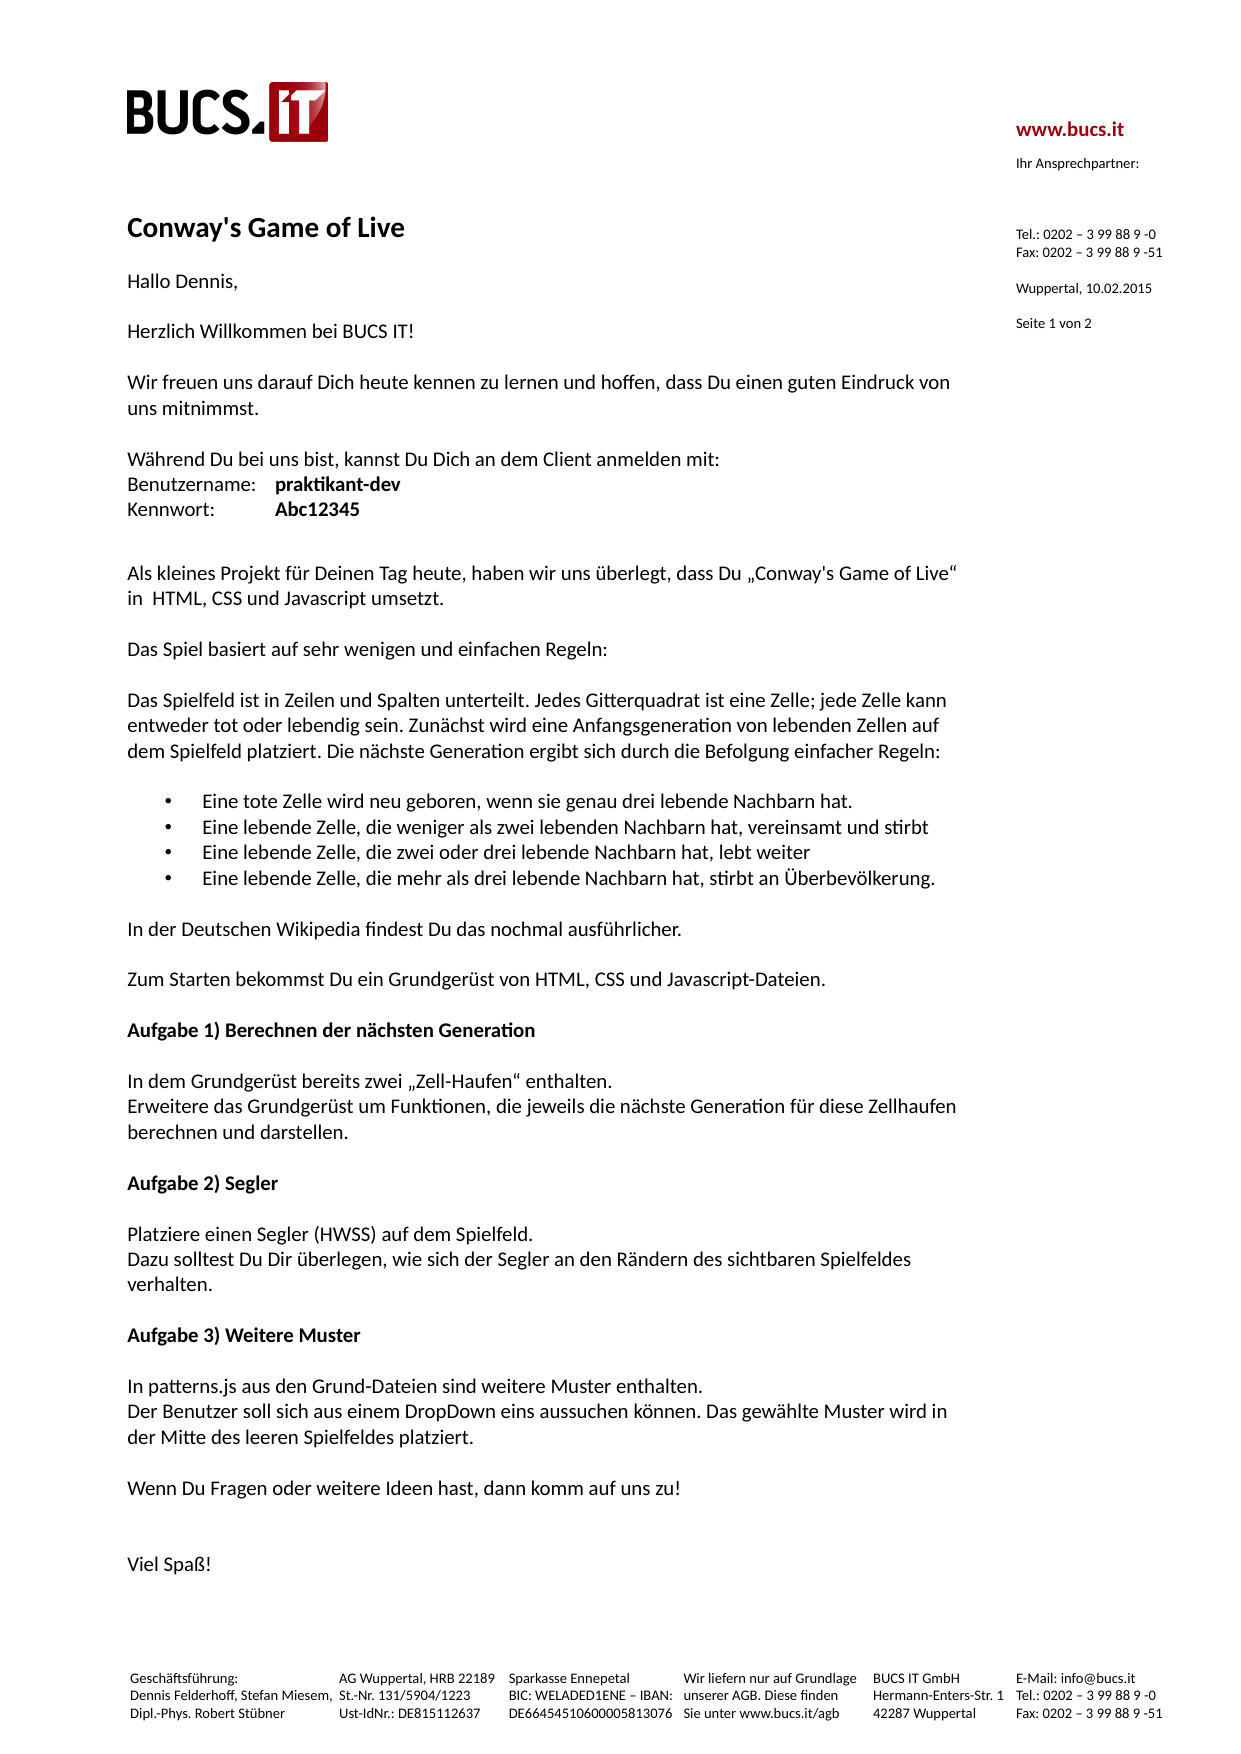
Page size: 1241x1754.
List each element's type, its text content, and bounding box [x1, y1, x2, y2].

text Während Du bei uns bist, kannst Du Dich an dem Client anmelden mit: [127, 446, 977, 471]
text Benutzername: praktikant-dev [127, 471, 977, 497]
text Der Benutzer soll sich aus einem DropDown eins aussuchen können. Das gewählte Muster wird in der Mitte des leeren Spielfeldes platziert. [127, 1399, 977, 1449]
text Aufgabe 1) Berechnen der nächsten Generation [127, 1017, 977, 1043]
text Das Spielfeld ist in Zeilen und Spalten unterteilt. Jedes Gitterquadrat ist eine Zelle; jede Zelle kann entweder tot oder lebendig sein. Zunächst wird eine Anfangsgeneration von lebenden Zellen auf dem Spielfeld platziert. Die nächste Generation ergibt sich durch die Befolgung einfacher Regeln: [127, 687, 977, 763]
text Erweitere das Grundgerüst um Funktionen, die jeweils die nächste Generation für diese Zellhaufen berechnen und darstellen. [127, 1094, 977, 1144]
text Wenn Du Fragen oder weitere Ideen hast, dann komm auf uns zu! [127, 1475, 977, 1500]
text Platziere einen Segler (HWSS) auf dem Spielfeld. [127, 1221, 977, 1246]
text Das Spiel basiert auf sehr wenigen und einfachen Regeln: [127, 636, 977, 662]
text Dazu solltest Du Dir überlegen, wie sich der Segler an den Rändern des sichtbaren Spielfeldes verhalten. [127, 1246, 977, 1297]
text Wir freuen uns darauf Dich heute kennen zu lernen und hoffen, dass Du einen guten Eindruck von uns mitnimmst. [127, 369, 977, 420]
text Viel Spaß! [127, 1551, 977, 1577]
text Zum Starten bekommst Du ein Grundgerüst von HTML, CSS und Javascript-Dateien. [127, 967, 977, 992]
list Eine lebende Zelle, die mehr als drei lebende Nachbarn hat, stirbt an Überbevölkerung. [164, 865, 977, 890]
text In der Deutschen Wikipedia findest Du das nochmal ausführlicher. [127, 916, 977, 941]
text In patterns.js aus den Grund-Dateien sind weitere Muster enthalten. [127, 1373, 977, 1399]
text Aufgabe 2) Segler [127, 1170, 977, 1195]
list Eine lebende Zelle, die zwei oder drei lebende Nachbarn hat, lebt weiter [164, 839, 977, 865]
text Aufgabe 3) Weitere Muster [127, 1322, 977, 1348]
text Kennwort: Abc12345 [127, 497, 977, 522]
text In dem Grundgerüst bereits zwei „Zell-Haufen“ enthalten. [127, 1068, 977, 1094]
list Eine lebende Zelle, die weniger als zwei lebenden Nachbarn hat, vereinsamt und stirbt [164, 814, 977, 839]
text Als kleines Projekt für Deinen Tag heute, haben wir uns überlegt, dass Du „Conway's Game of Live“ in HTML, CSS und Javascript umsetzt. [127, 560, 977, 611]
list Eine tote Zelle wird neu geboren, wenn sie genau drei lebende Nachbarn hat. [164, 789, 977, 814]
text Herzlich Willkommen bei BUCS IT! [127, 319, 977, 344]
picture [127, 82, 328, 142]
text Hallo Dennis, [127, 268, 977, 293]
